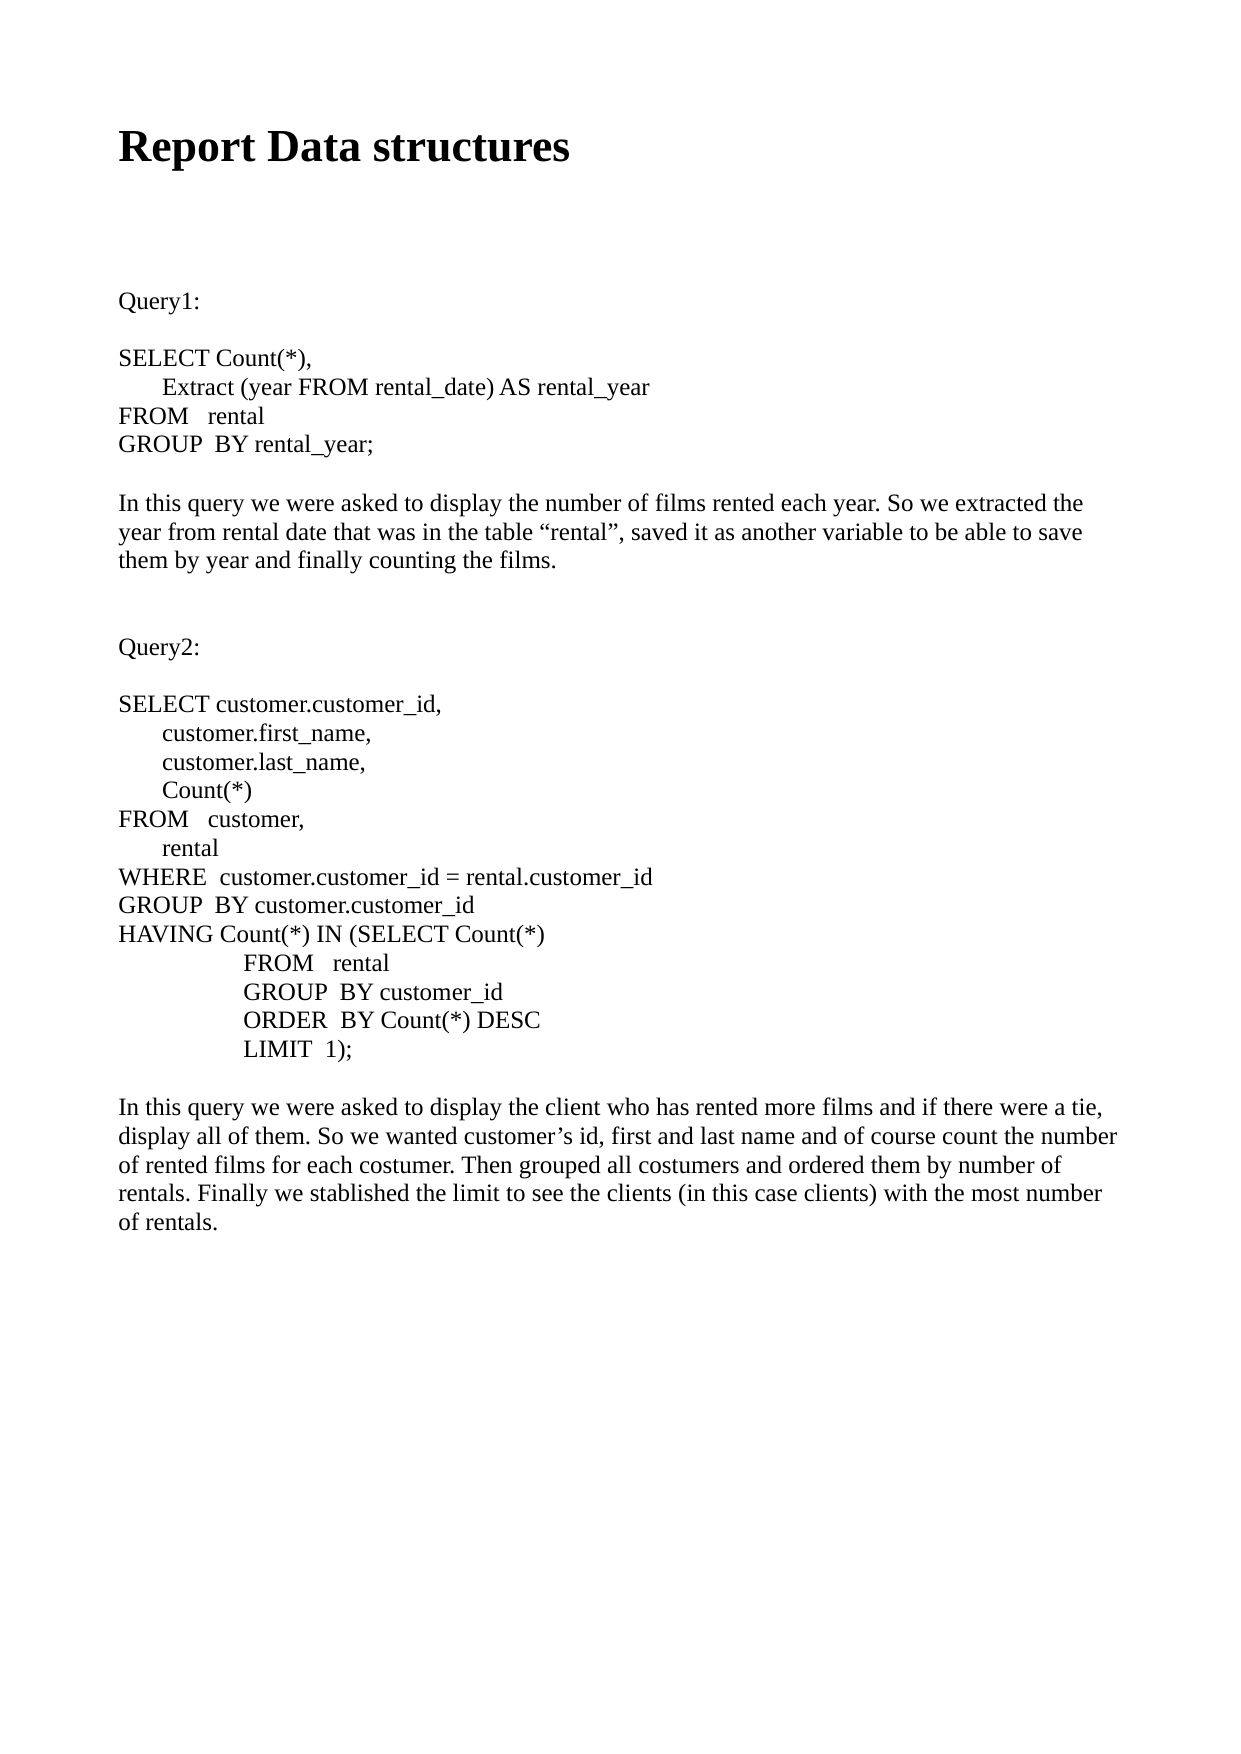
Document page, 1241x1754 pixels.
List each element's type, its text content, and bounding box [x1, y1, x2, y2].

text SELECT Count(*), [118, 343, 1122, 372]
text Report Data structures [118, 118, 1122, 171]
text FROM rental [118, 401, 1122, 429]
text GROUP BY rental_year; [118, 429, 1122, 458]
text customer.last_name, [118, 747, 1122, 775]
text SELECT customer.customer_id, [118, 689, 1122, 718]
text GROUP BY customer.customer_id [118, 890, 1122, 919]
text In this query we were asked to display the client who has rented more films and if there were a tie, display all of them. So we wanted customer’s id, first and last name and of course count the number of rented films for each costumer. Then grouped all costumers and ordered them by number of rentals. Finally we stablished the limit to see the clients (in this case clients) with the most number of rentals. [118, 1092, 1122, 1236]
text FROM customer, [118, 804, 1122, 833]
text Query1: [118, 286, 1122, 314]
text GROUP BY customer_id [118, 977, 1122, 1005]
text rental [118, 833, 1122, 862]
text ORDER BY Count(*) DESC [118, 1005, 1122, 1034]
text FROM rental [118, 948, 1122, 977]
text customer.first_name, [118, 718, 1122, 747]
text HAVING Count(*) IN (SELECT Count(*) [118, 919, 1122, 948]
text Count(*) [118, 775, 1122, 804]
text WHERE customer.customer_id = rental.customer_id [118, 862, 1122, 890]
text In this query we were asked to display the number of films rented each year. So we extracted the year from rental date that was in the table “rental”, saved it as another variable to be able to save them by year and finally counting the films. [118, 488, 1122, 574]
text Query2: [118, 632, 1122, 660]
text Extract (year FROM rental_date) AS rental_year [118, 372, 1122, 401]
text LIMIT 1); [118, 1034, 1122, 1063]
